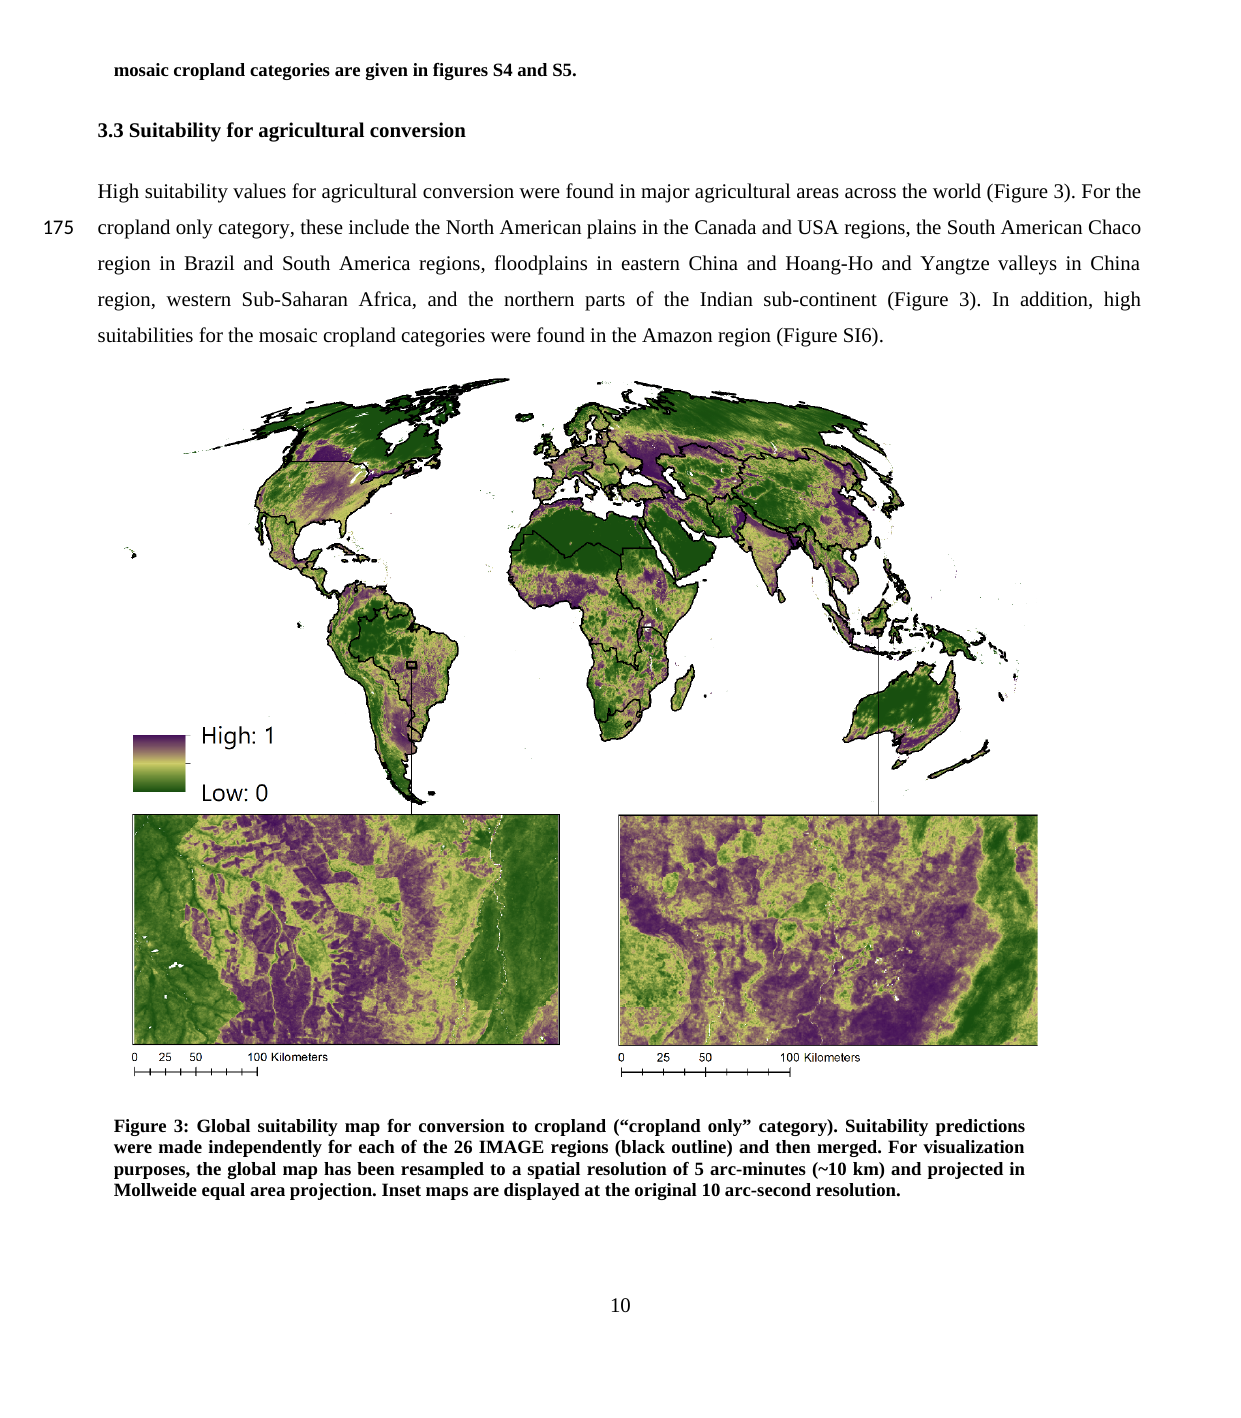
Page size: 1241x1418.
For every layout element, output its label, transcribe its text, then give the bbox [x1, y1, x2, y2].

picture [113, 359, 1038, 1086]
text High suitability values for agricultural conversion were found in major agricultural areas across the world (Figure 3). For the cropland only category, these include the North American plains in the Canada and USA regions, the South American Chaco region in Brazil and South America regions, floodplains in eastern China and Hoang-Ho and Yangtze valleys in China region, western Sub-Saharan Africa, and the northern parts of the Indian sub-continent (Figure 3). In addition, high suitabilities for the mosaic cropland categories were found in the Amazon region (Figure SI6). [97, 179, 1143, 347]
table_header Figure 3: Global suitability map for conversion to cropland (“cropland only” category). Suitability predictions were made independently for each of the 26 IMAGE regions (black outline) and then merged. For visualization purposes, the global map has been resampled to a spatial resolution of 5 arc-minutes (~10 km) and projected in Mollweide equal area projection. Inset maps are displayed at the original 10 arc-second resolution. [98, 359, 1038, 1213]
table_header mosaic cropland categories are given in figures S4 and S5. [98, 59, 1038, 93]
subtitle 3.3 Suitability for agricultural conversion [97, 118, 1143, 142]
